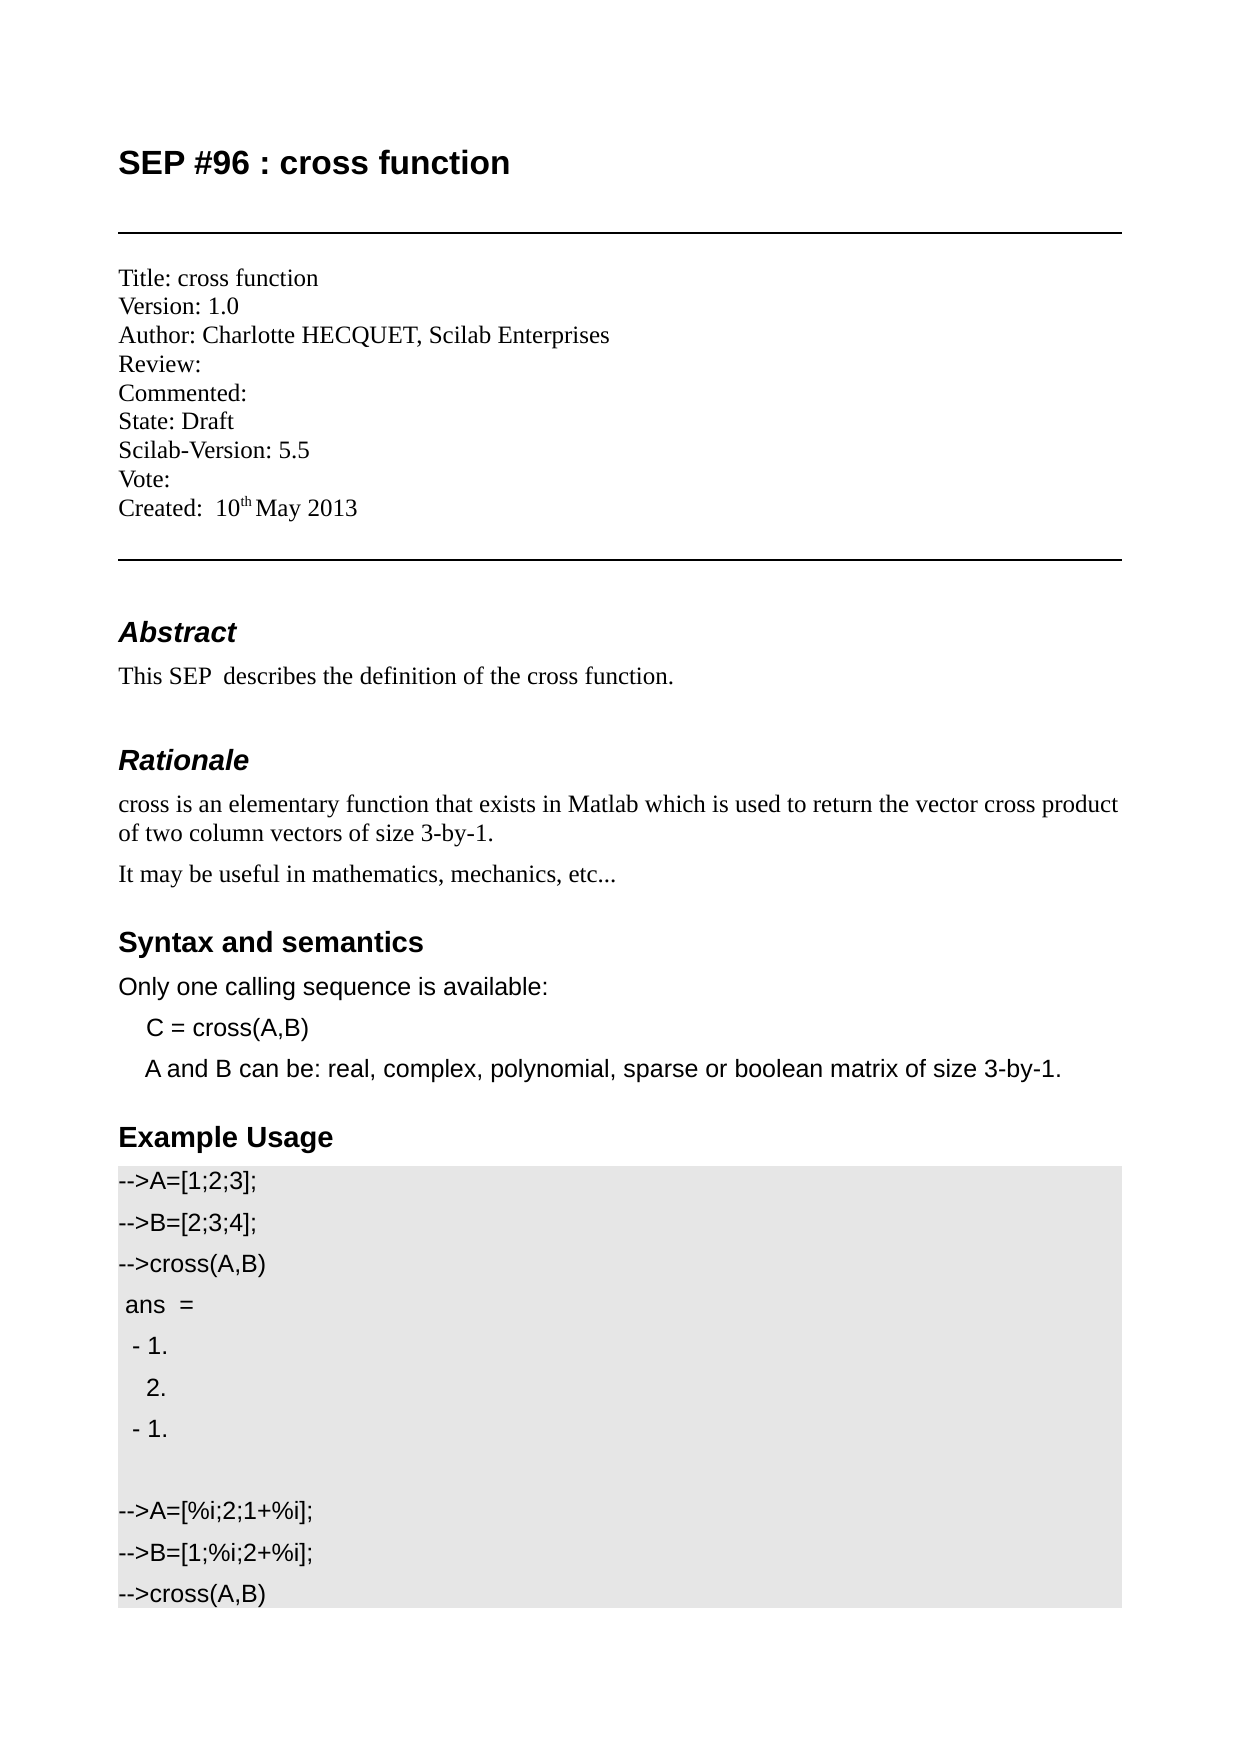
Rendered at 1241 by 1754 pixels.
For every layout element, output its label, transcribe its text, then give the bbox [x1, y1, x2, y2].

subtitle Rationale [118, 743, 1122, 777]
text -->cross(A,B) [118, 1249, 1122, 1278]
text -->A=[%i;2;1+%i]; [118, 1496, 1122, 1525]
subtitle SEP #96 : cross function [118, 143, 1122, 182]
text Review: [118, 349, 1122, 378]
text It may be useful in mathematics, mechanics, etc... [118, 859, 1122, 888]
text Author: Charlotte HECQUET, Scilab Enterprises [118, 320, 1122, 349]
text Scilab-Version: 5.5 [118, 435, 1122, 464]
text - 1. [118, 1414, 1122, 1443]
text -->A=[1;2;3]; [118, 1166, 1122, 1195]
text Only one calling sequence is available: [118, 972, 1122, 1000]
subtitle Syntax and semantics [118, 926, 1122, 959]
text Commented: [118, 378, 1122, 406]
text -->B=[2;3;4]; [118, 1208, 1122, 1236]
subtitle Abstract [118, 615, 1122, 648]
text Title: cross function [118, 263, 1122, 291]
text Vote: [118, 464, 1122, 493]
text 2. [118, 1373, 1122, 1401]
text Created: 10th May 2013 [118, 493, 1122, 521]
text - 1. [118, 1331, 1122, 1360]
text Version: 1.0 [118, 291, 1122, 320]
subtitle Example Usage [118, 1120, 1122, 1154]
text ans = [118, 1290, 1122, 1319]
text -->B=[1;%i;2+%i]; [118, 1538, 1122, 1566]
text This SEP describes the definition of the cross function. [118, 661, 1122, 689]
text cross is an elementary function that exists in Matlab which is used to return the vector cross product of two column vectors of size 3-by-1. [118, 789, 1122, 847]
text -->cross(A,B) [118, 1579, 1122, 1608]
text A and B can be: real, complex, polynomial, sparse or boolean matrix of size 3-by-1. [118, 1054, 1122, 1083]
text C = cross(A,B) [118, 1013, 1122, 1042]
text State: Draft [118, 406, 1122, 435]
